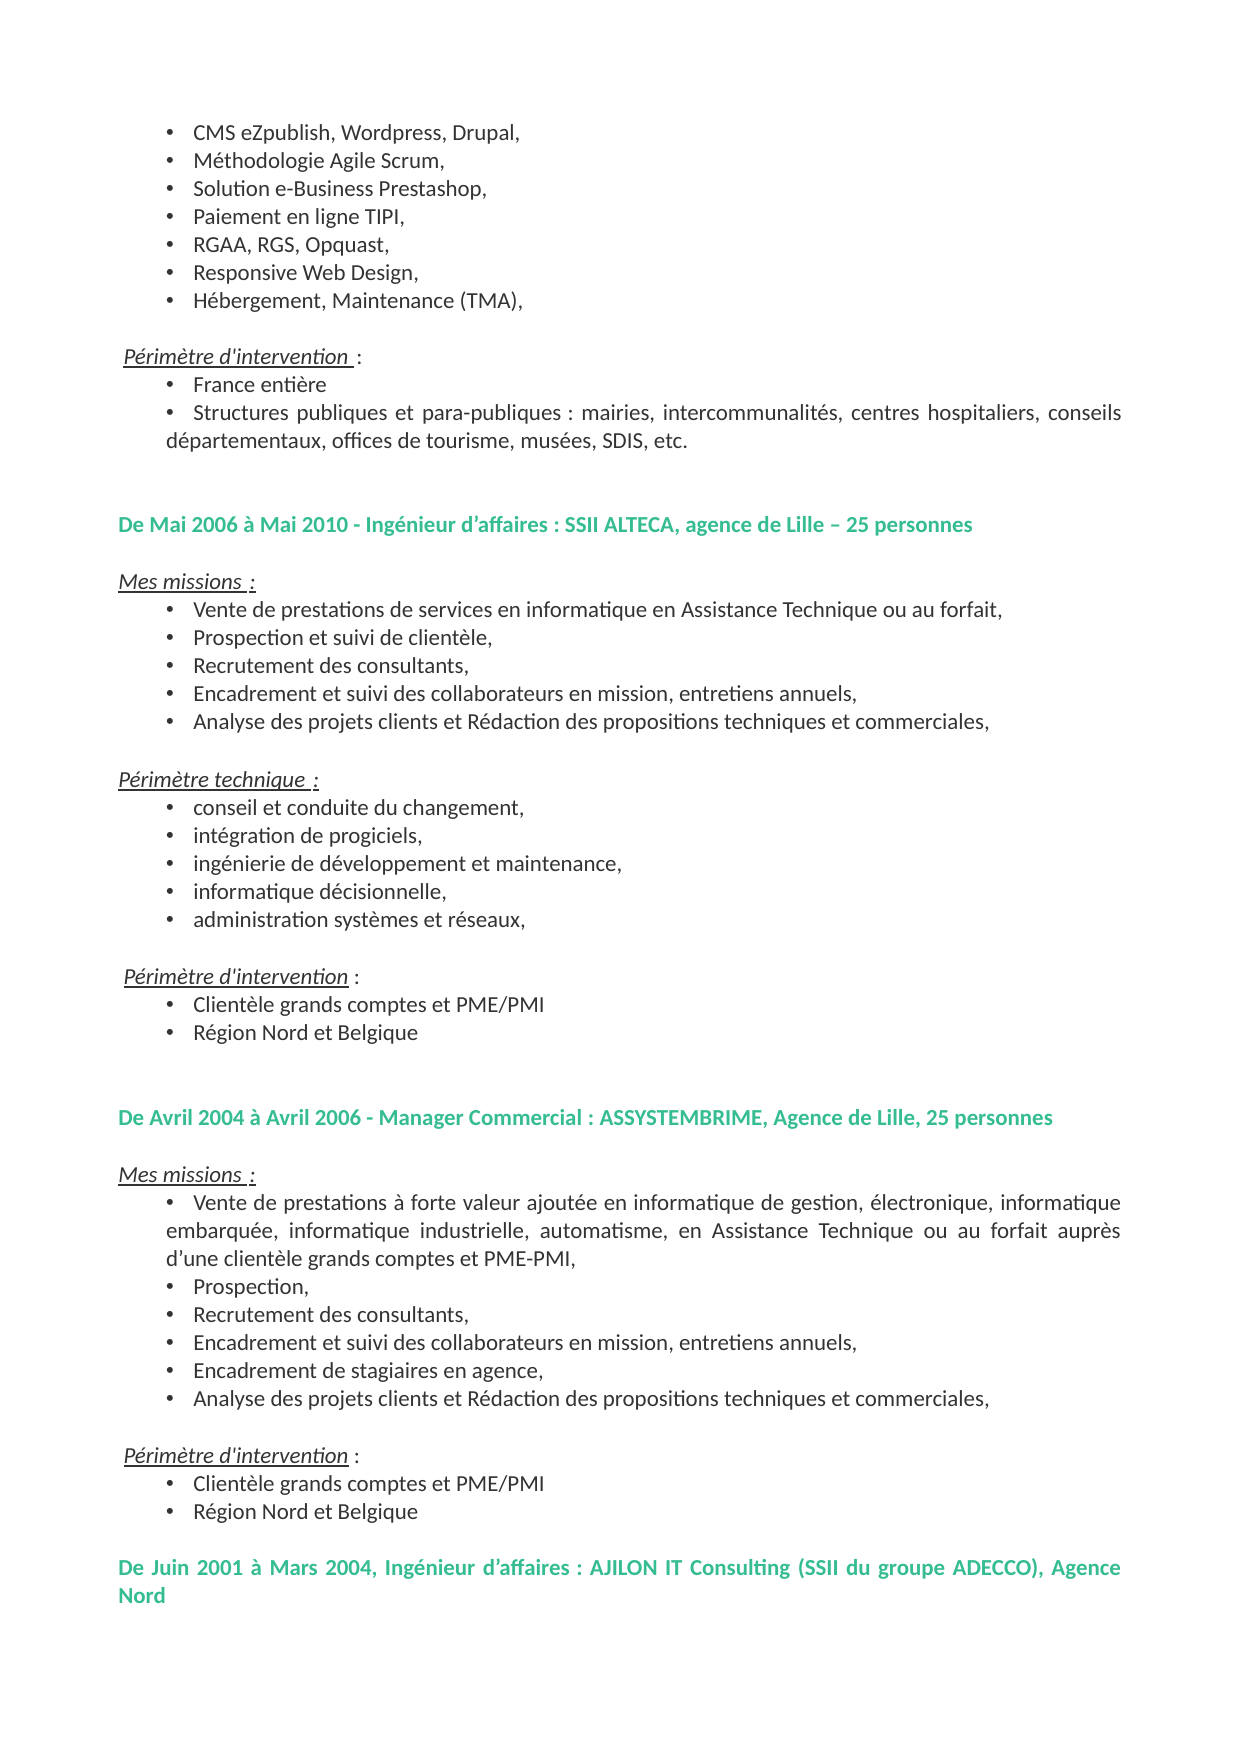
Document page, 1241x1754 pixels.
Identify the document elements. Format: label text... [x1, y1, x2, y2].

list Recrutement des consultants, [166, 1300, 1122, 1328]
text Périmètre d'intervention : [118, 1441, 1122, 1469]
list administration systèmes et réseaux, [166, 905, 1122, 933]
list Recrutement des consultants, [166, 651, 1122, 679]
list Région Nord et Belgique [166, 1497, 1122, 1525]
list Analyse des projets clients et Rédaction des propositions techniques et commerciales, [166, 707, 1122, 735]
list Encadrement et suivi des collaborateurs en mission, entretiens annuels, [166, 1328, 1122, 1356]
text Périmètre technique : [118, 764, 1122, 793]
list informatique décisionnelle, [166, 877, 1122, 905]
list Encadrement de stagiaires en agence, [166, 1356, 1122, 1384]
text Périmètre d'intervention : [118, 342, 1122, 370]
list Structures publiques et para-publiques : mairies, intercommunalités, centres hospitaliers, conseils départementaux, offices de tourisme, musées, SDIS, etc. [166, 398, 1122, 454]
list intégration de progiciels, [166, 821, 1122, 849]
list Responsive Web Design, [166, 258, 1122, 286]
list Hébergement, Maintenance (TMA), [166, 286, 1122, 314]
text De Juin 2001 à Mars 2004, Ingénieur d’affaires : AJILON IT Consulting (SSII du groupe ADECCO), Agence Nord [118, 1553, 1122, 1609]
text Mes missions : [118, 1160, 1122, 1188]
text De Mai 2006 à Mai 2010 - Ingénieur d’affaires : SSII ALTECA, agence de Lille – 25 personnes [118, 510, 1122, 538]
list RGAA, RGS, Opquast, [166, 230, 1122, 258]
list Région Nord et Belgique [166, 1018, 1122, 1046]
text Mes missions : [118, 567, 1122, 595]
list Clientèle grands comptes et PME/PMI [166, 1469, 1122, 1497]
list Prospection et suivi de clientèle, [166, 623, 1122, 651]
list Méthodologie Agile Scrum, [166, 146, 1122, 174]
list Vente de prestations de services en informatique en Assistance Technique ou au forfait, [166, 595, 1122, 623]
list CMS eZpublish, Wordpress, Drupal, [166, 118, 1122, 146]
list Paiement en ligne TIPI, [166, 202, 1122, 230]
list ingénierie de développement et maintenance, [166, 849, 1122, 877]
list Encadrement et suivi des collaborateurs en mission, entretiens annuels, [166, 679, 1122, 707]
list Vente de prestations à forte valeur ajoutée en informatique de gestion, électronique, informatique embarquée, informatique industrielle, automatisme, en Assistance Technique ou au forfait auprès d’une clientèle grands comptes et PME-PMI, [166, 1188, 1122, 1272]
list Analyse des projets clients et Rédaction des propositions techniques et commerciales, [166, 1384, 1122, 1412]
list Solution e-Business Prestashop, [166, 174, 1122, 202]
list Clientèle grands comptes et PME/PMI [166, 990, 1122, 1018]
text Périmètre d'intervention : [118, 962, 1122, 990]
text De Avril 2004 à Avril 2006 - Manager Commercial : ASSYSTEMBRIME, Agence de Lille, 25 personnes [118, 1103, 1122, 1132]
list conseil et conduite du changement, [166, 793, 1122, 821]
list France entière [166, 370, 1122, 398]
list Prospection, [166, 1272, 1122, 1300]
